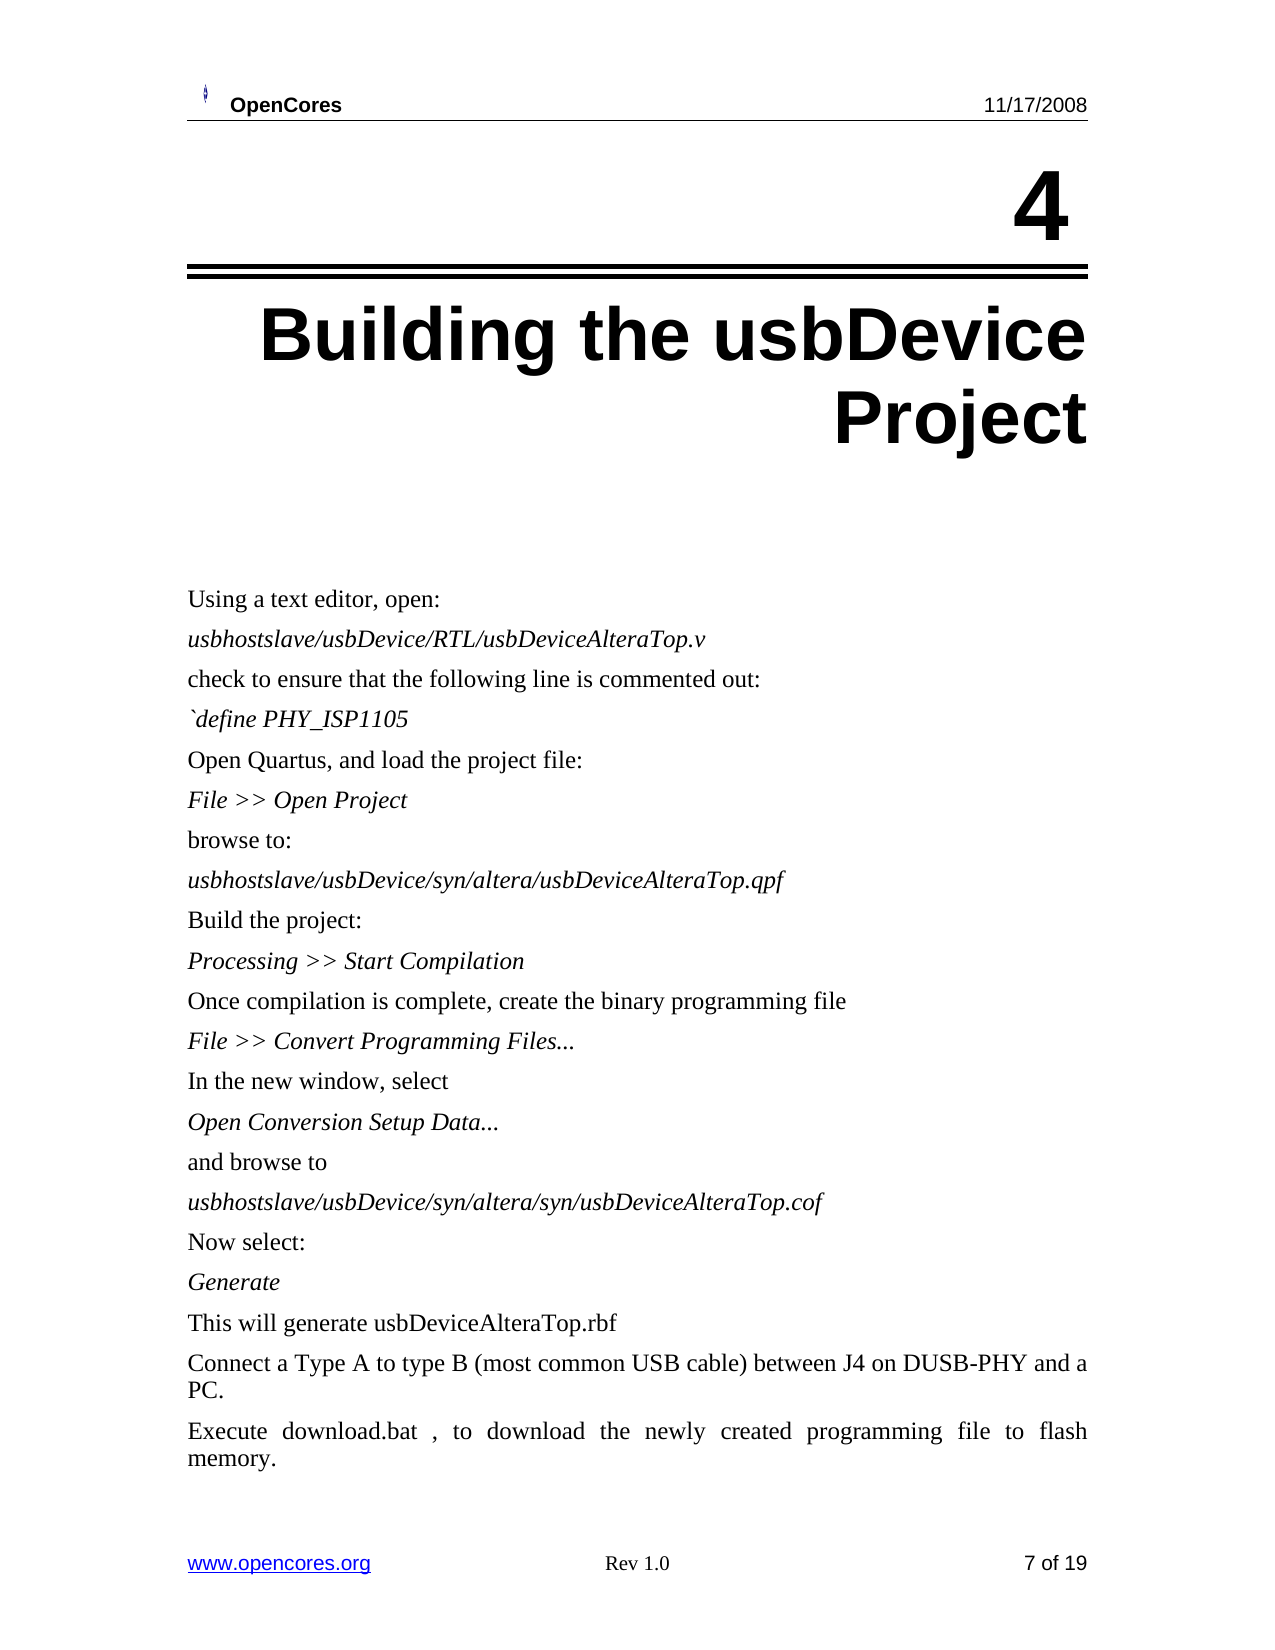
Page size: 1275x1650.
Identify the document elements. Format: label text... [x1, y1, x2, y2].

text Processing >> Start Compilation [187, 947, 1088, 974]
text Now select: [187, 1228, 1088, 1256]
text This will generate usbDeviceAlteraTop.rbf [187, 1309, 1088, 1336]
text Once compilation is complete, create the binary programming file [187, 987, 1088, 1015]
text browse to: [187, 826, 1088, 854]
text check to ensure that the following line is commented out: [187, 665, 1088, 693]
text Build the project: [187, 907, 1088, 934]
text and browse to [187, 1148, 1088, 1176]
text Open Conversion Setup Data... [187, 1108, 1088, 1135]
text Execute download.bat , to download the newly created programming file to flash memory. [187, 1417, 1088, 1472]
text usbhostslave/usbDevice/syn/altera/usbDeviceAlteraTop.qpf [187, 866, 1088, 894]
text Using a text editor, open: [187, 585, 1088, 613]
text File >> Convert Programming Files... [187, 1027, 1088, 1055]
text usbhostslave/usbDevice/RTL/usbDeviceAlteraTop.v [187, 625, 1088, 653]
subtitle Building the usbDevice Project [187, 292, 1088, 460]
text Generate [187, 1268, 1088, 1296]
text Open Quartus, and load the project file: [187, 746, 1088, 773]
text File >> Open Project [187, 786, 1088, 814]
text Connect a Type A to type B (most common USB cable) between J4 on DUSB-PHY and a PC. [187, 1349, 1088, 1404]
text In the new window, select [187, 1067, 1088, 1095]
text `define PHY_ISP1105 [187, 706, 1088, 733]
text usbhostslave/usbDevice/syn/altera/syn/usbDeviceAlteraTop.cof [187, 1188, 1088, 1216]
